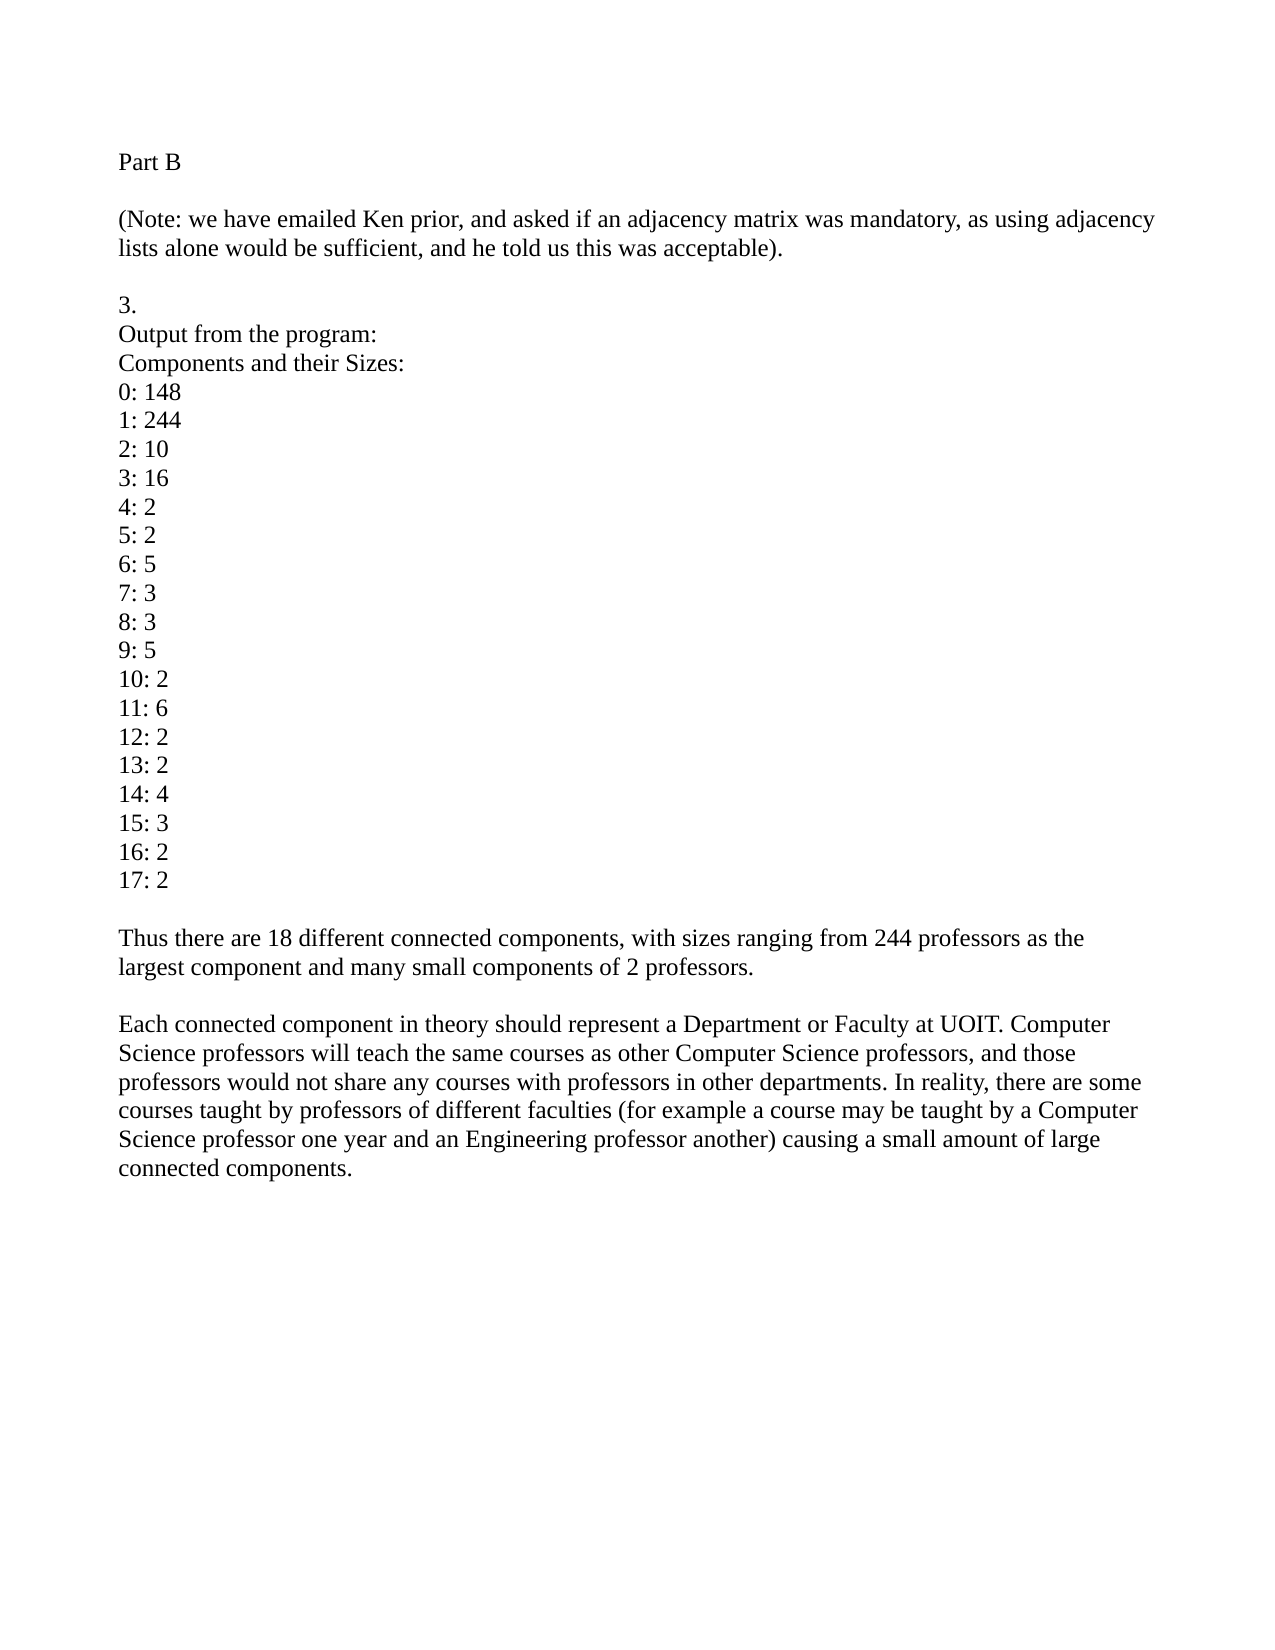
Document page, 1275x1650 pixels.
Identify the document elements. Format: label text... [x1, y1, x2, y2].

text 8: 3 [118, 607, 1157, 636]
text 16: 2 [118, 837, 1157, 866]
text 3. [118, 291, 1157, 319]
text 0: 148 [118, 377, 1157, 406]
text 15: 3 [118, 808, 1157, 837]
text (Note: we have emailed Ken prior, and asked if an adjacency matrix was mandatory, as using adjacency lists alone would be sufficient, and he told us this was acceptable). [118, 204, 1157, 262]
text 12: 2 [118, 722, 1157, 751]
text 7: 3 [118, 578, 1157, 607]
text 2: 10 [118, 434, 1157, 463]
text 13: 2 [118, 751, 1157, 779]
text Each connected component in theory should represent a Department or Faculty at UOIT. Computer Science professors will teach the same courses as other Computer Science professors, and those professors would not share any courses with professors in other departments. In reality, there are some courses taught by professors of different faculties (for example a course may be taught by a Computer Science professor one year and an Engineering professor another) causing a small amount of large connected components. [118, 1009, 1157, 1182]
text Thus there are 18 different connected components, with sizes ranging from 244 professors as the largest component and many small components of 2 professors. [118, 923, 1157, 981]
text 17: 2 [118, 866, 1157, 894]
text Components and their Sizes: [118, 348, 1157, 377]
text 1: 244 [118, 406, 1157, 434]
text 14: 4 [118, 779, 1157, 808]
text 10: 2 [118, 664, 1157, 693]
text 5: 2 [118, 521, 1157, 549]
text Part B [118, 147, 1157, 176]
text Output from the program: [118, 319, 1157, 348]
text 11: 6 [118, 693, 1157, 722]
text 4: 2 [118, 492, 1157, 521]
text 6: 5 [118, 549, 1157, 578]
text 3: 16 [118, 463, 1157, 492]
text 9: 5 [118, 636, 1157, 664]
